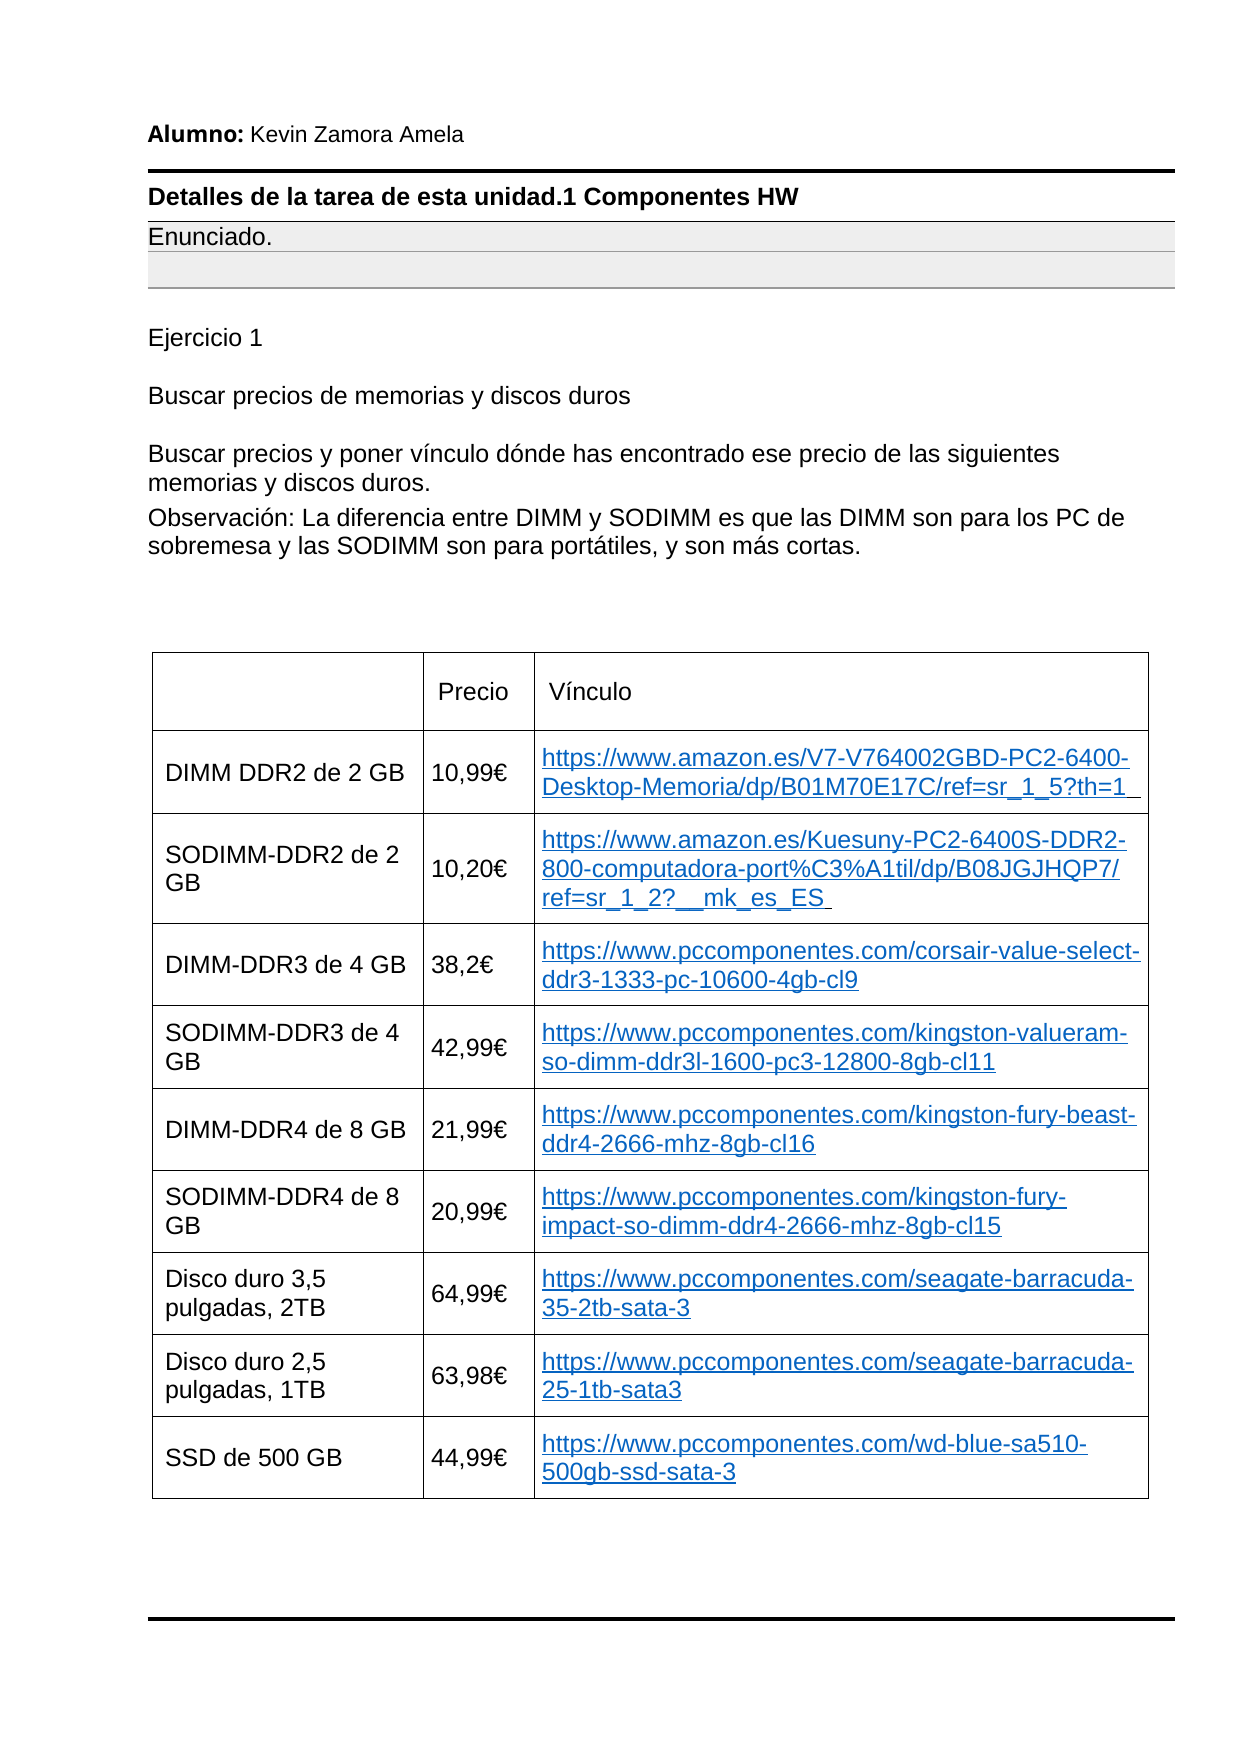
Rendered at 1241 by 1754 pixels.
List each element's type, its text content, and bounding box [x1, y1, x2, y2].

table_cell https://www.pccomponentes.com/kingston-fury-beast-ddr4-2666-mhz-8gb-cl16 [535, 1089, 1148, 1169]
table_cell https://www.pccomponentes.com/corsair-value-select-ddr3-1333-pc-10600-4gb-cl9 [535, 924, 1148, 1005]
table_cell 63,98€ [424, 1335, 534, 1416]
table_cell 20,99€ [424, 1171, 534, 1252]
table_cell https://www.pccomponentes.com/wd-blue-sa510-500gb-ssd-sata-3 [535, 1417, 1148, 1498]
table_cell 42,99€ [424, 1006, 534, 1087]
table_header [153, 653, 423, 730]
table_cell SSD de 500 GB [153, 1417, 423, 1498]
table_cell https://www.amazon.es/Kuesuny-PC2-6400S-DDR2-800-computadora-port%C3%A1til/dp/B08JGJHQP7/ref=sr_1_2?__mk_es_ES [535, 814, 1148, 923]
table_header Vínculo [535, 653, 1148, 730]
table_cell 10,99€ [424, 731, 534, 812]
table_cell [148, 252, 1175, 287]
table_header [1029, 173, 1175, 221]
table_header [1149, 652, 1157, 1499]
table_cell 44,99€ [424, 1417, 534, 1498]
table_cell SODIMM-DDR3 de 4 GB [153, 1006, 423, 1087]
table_header Precio [424, 653, 534, 730]
table_header [151, 589, 1157, 650]
table_cell https://www.pccomponentes.com/kingston-fury-impact-so-dimm-ddr4-2666-mhz-8gb-cl15 [535, 1171, 1148, 1252]
table_cell DIMM-DDR4 de 8 GB [153, 1089, 423, 1169]
table_cell SODIMM-DDR4 de 8 GB [153, 1171, 423, 1252]
table_cell SODIMM-DDR2 de 2 GB [153, 814, 423, 923]
table_cell 10,20€ [424, 814, 534, 923]
table_cell https://www.pccomponentes.com/seagate-barracuda-25-1tb-sata3 [535, 1335, 1148, 1416]
table_header Detalles de la tarea de esta unidad.1 Componentes HW [148, 173, 1029, 221]
table_cell https://www.amazon.es/V7-V764002GBD-PC2-6400-Desktop-Memoria/dp/B01M70E17C/ref=sr_1_5?th=1 [535, 731, 1148, 812]
text Alumno: Kevin Zamora Amela [148, 118, 1181, 149]
table_cell Disco duro 3,5 pulgadas, 2TB [153, 1253, 423, 1334]
table_cell Enunciado. [148, 222, 1175, 251]
table_cell DIMM DDR2 de 2 GB [153, 731, 423, 812]
table_cell https://www.pccomponentes.com/seagate-barracuda-35-2tb-sata-3 [535, 1253, 1148, 1334]
table_cell 21,99€ [424, 1089, 534, 1169]
table_cell 64,99€ [424, 1253, 534, 1334]
table_cell Disco duro 2,5 pulgadas, 1TB [153, 1335, 423, 1416]
table_cell https://www.pccomponentes.com/kingston-valueram-so-dimm-ddr3l-1600-pc3-12800-8gb-cl11 [535, 1006, 1148, 1087]
table_cell DIMM-DDR3 de 4 GB [153, 924, 423, 1005]
table_cell 38,2€ [424, 924, 534, 1005]
table_cell Ejercicio 1 Buscar precios de memorias y discos duros Buscar precios y poner vínculo dónde has encontrado ese precio de las siguientes memorias y discos duros. Observación: La diferencia entre DIMM y SODIMM es que las DIMM son para los PC de sobremesa y las SODIMM son para portátiles, y son más cortas. [148, 289, 1175, 1617]
